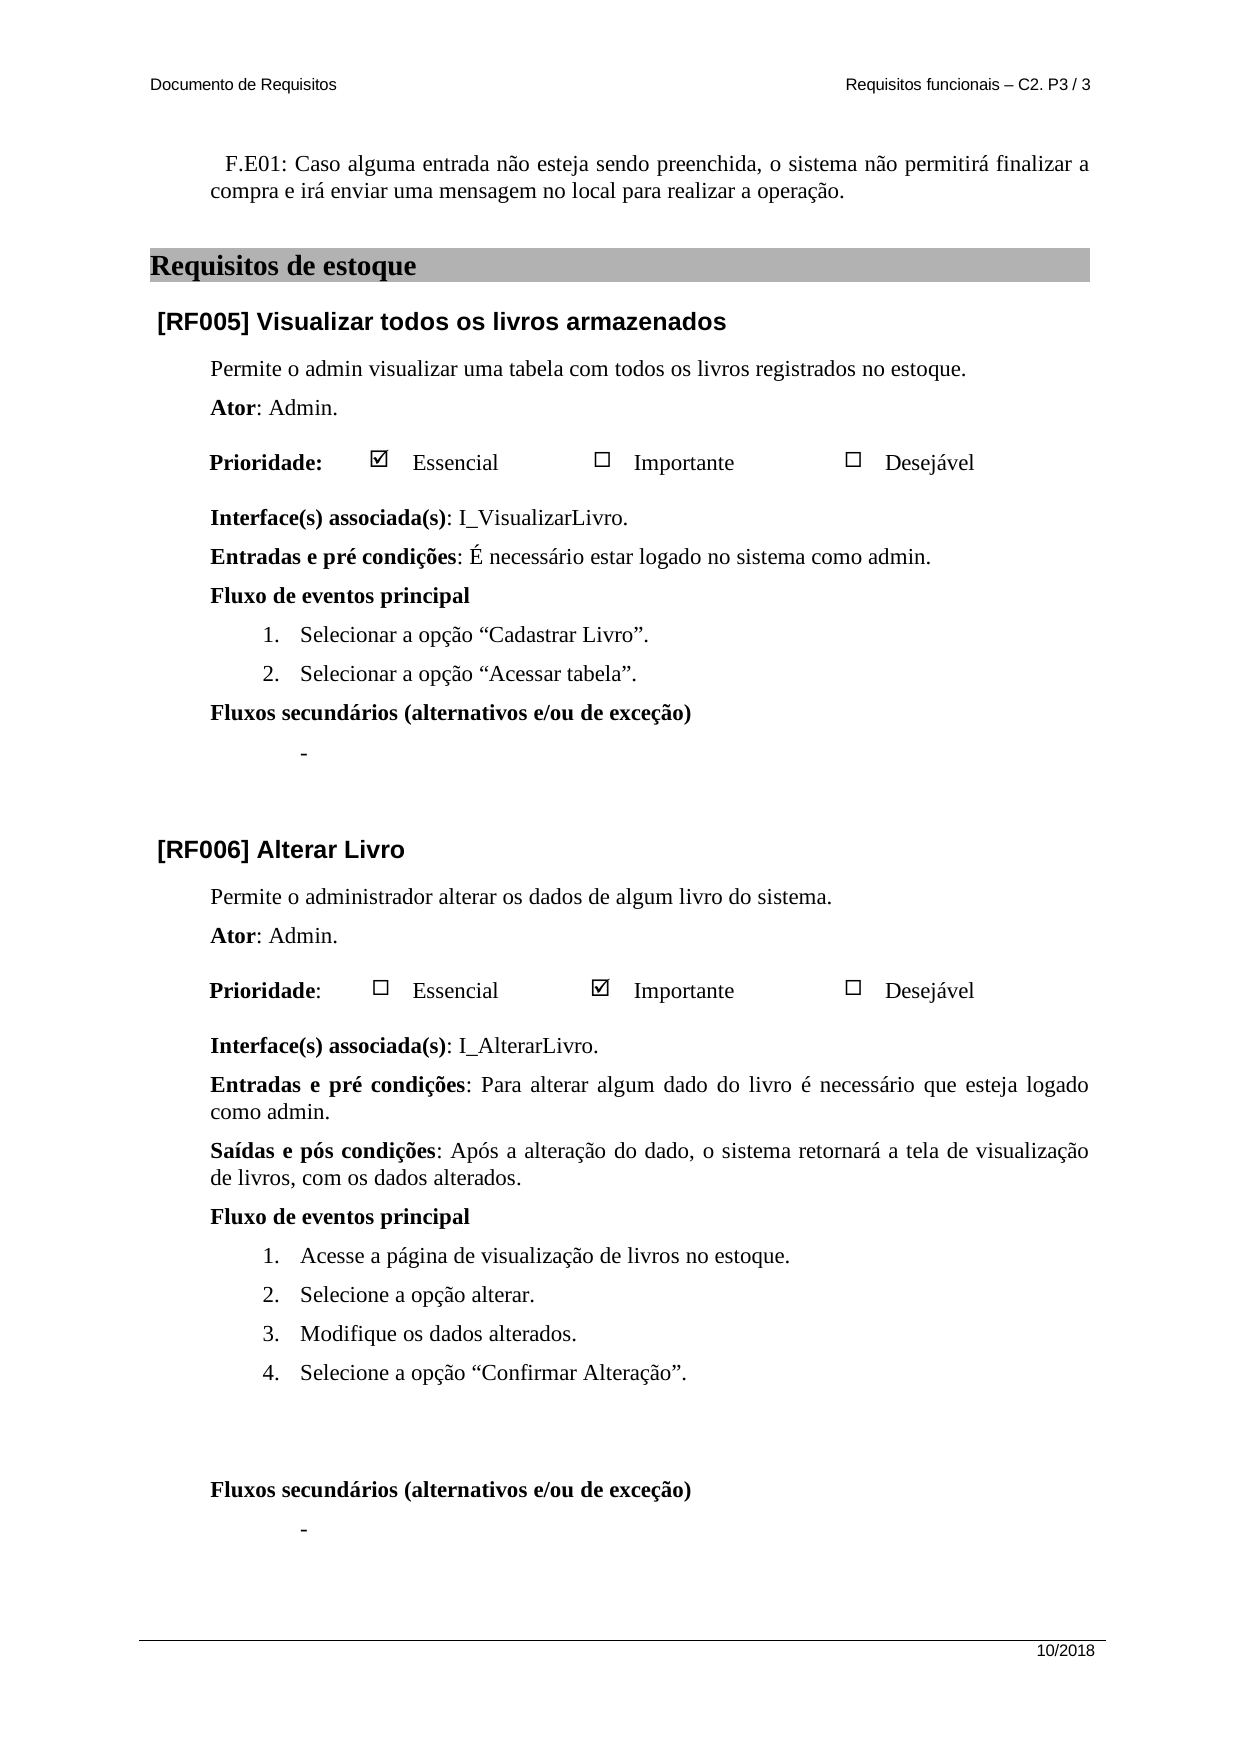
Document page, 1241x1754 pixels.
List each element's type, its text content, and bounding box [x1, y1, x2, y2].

list Selecionar a opção “Acessar tabela”. [262, 660, 1090, 687]
text [RF006] Alterar Livro [150, 835, 1090, 864]
text Ator: Admin. [210, 922, 1090, 949]
text - [210, 1515, 1090, 1542]
table_header Essencial [401, 427, 578, 498]
text Fluxos secundários (alternativos e/ou de exceção) [210, 1476, 1090, 1502]
list Selecione a opção “Confirmar Alteração”. [262, 1359, 1090, 1385]
list Acesse a página de visualização de livros no estoque. [262, 1242, 1090, 1268]
list Selecionar a opção “Cadastrar Livro”. [262, 621, 1090, 648]
text Fluxo de eventos principal [210, 582, 1090, 609]
text Ator: Admin. [210, 394, 1090, 420]
table_header Essencial [401, 955, 578, 1026]
table_header Desejável [874, 427, 1017, 498]
list Modifique os dados alterados. [262, 1320, 1090, 1346]
text Entradas e pré condições: É necessário estar logado no sistema como admin. [210, 543, 1090, 569]
table_header  [829, 427, 873, 498]
text F.E01: Caso alguma entrada não esteja sendo preenchida, o sistema não permitirá finalizar a compra e irá enviar uma mensagem no local para realizar a operação. [210, 150, 1090, 203]
text Fluxo de eventos principal [210, 1202, 1090, 1229]
text Permite o admin visualizar uma tabela com todos os livros registrados no estoque. [210, 355, 1090, 381]
text Requisitos de estoque [150, 248, 1090, 282]
table_header Prioridade: [194, 427, 357, 498]
table_header Desejável [874, 955, 1017, 1026]
text Saídas e pós condições: Após a alteração do dado, o sistema retornará a tela de visualização de livros, com os dados alterados. [210, 1137, 1090, 1190]
list Selecione a opção alterar. [262, 1281, 1090, 1307]
table_header  [578, 427, 622, 498]
text Interface(s) associada(s): I_VisualizarLivro. [210, 504, 1090, 531]
table_header  [357, 427, 401, 498]
table_header  [357, 955, 401, 1026]
text Permite o administrador alterar os dados de algum livro do sistema. [210, 883, 1090, 909]
text Entradas e pré condições: Para alterar algum dado do livro é necessário que esteja logado como admin. [210, 1071, 1090, 1124]
table_header Prioridade: [194, 955, 357, 1026]
table_header  [829, 955, 873, 1026]
table_header Importante [623, 955, 829, 1026]
table_header  [578, 955, 622, 1026]
table_header Importante [623, 427, 829, 498]
text - [210, 738, 1090, 765]
text [RF005] Visualizar todos os livros armazenados [150, 307, 1090, 336]
text Interface(s) associada(s): I_AlterarLivro. [210, 1032, 1090, 1059]
text Fluxos secundários (alternativos e/ou de exceção) [210, 699, 1090, 726]
